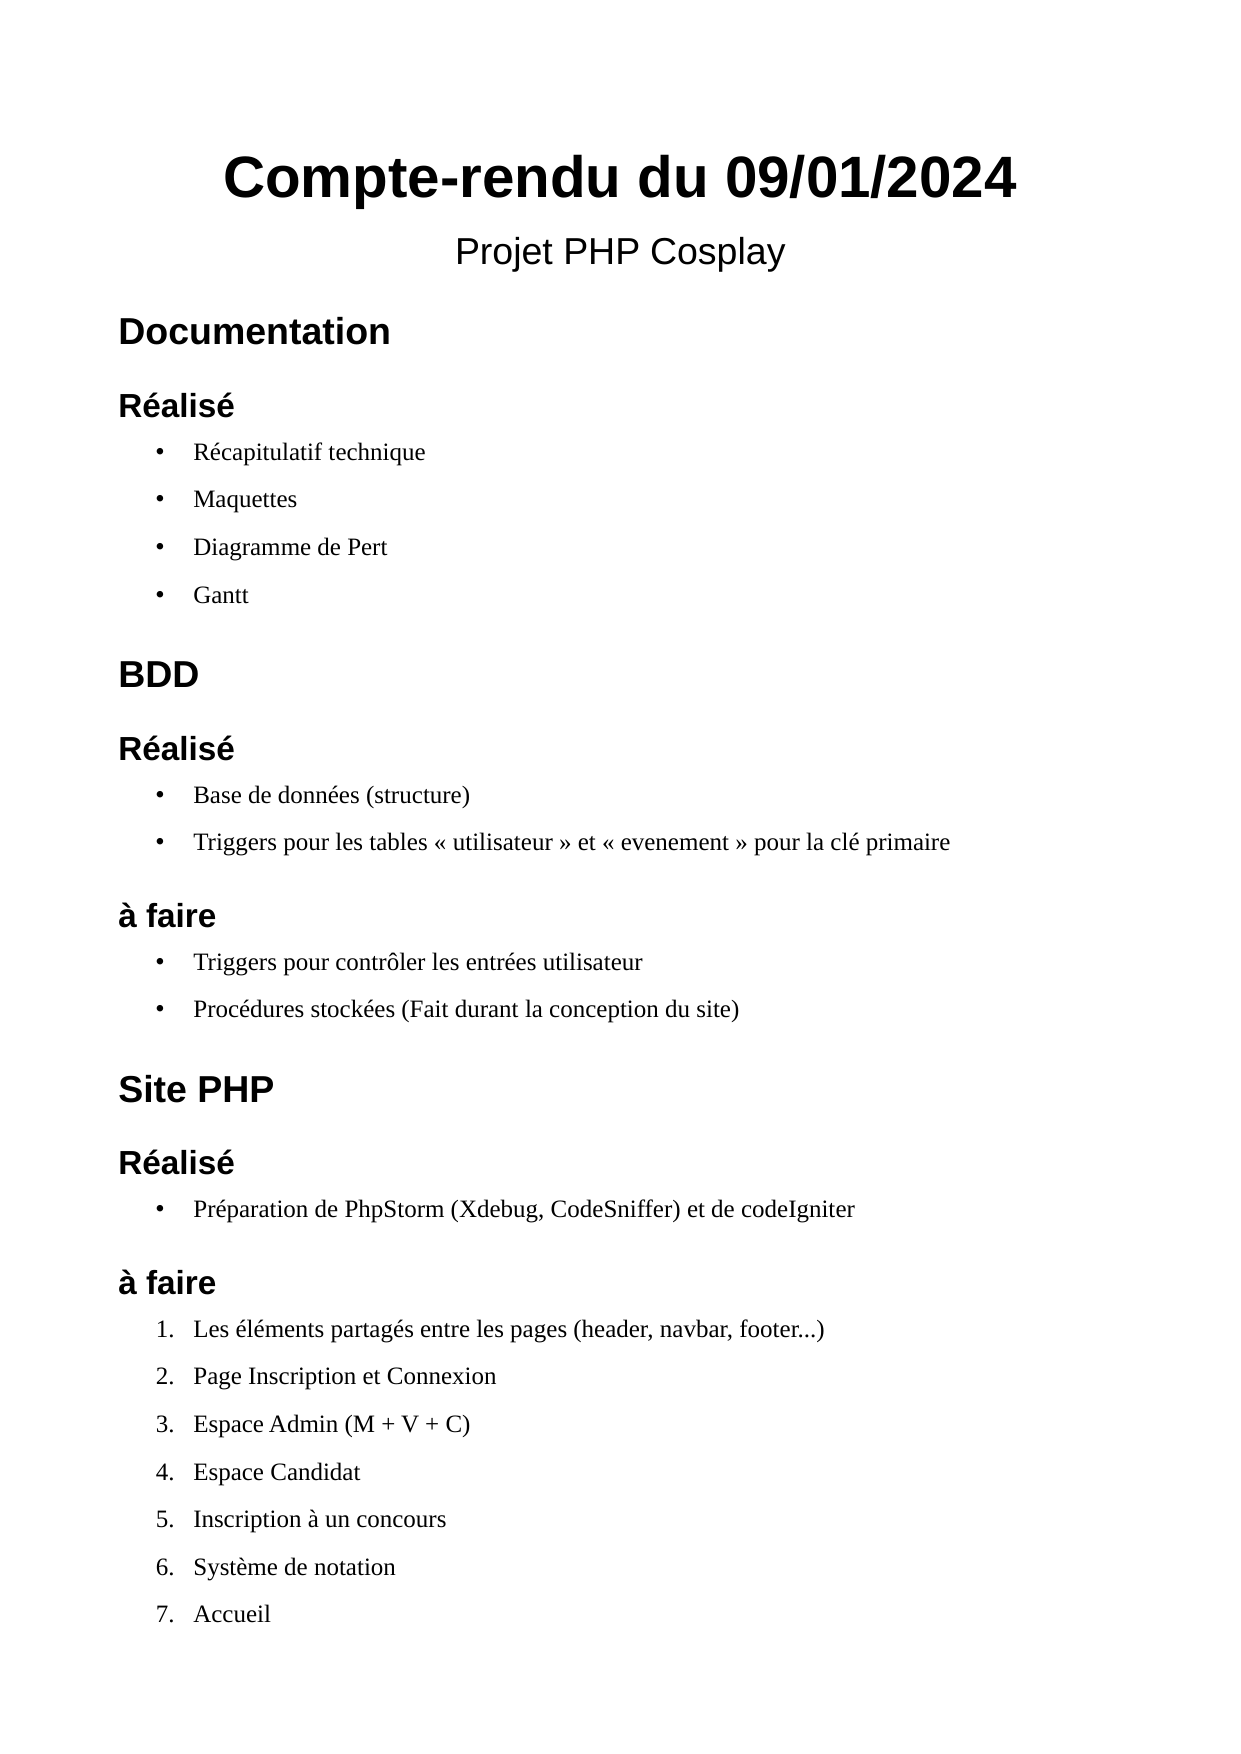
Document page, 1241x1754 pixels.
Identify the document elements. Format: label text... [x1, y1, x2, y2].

list Inscription à un concours [156, 1504, 1122, 1533]
subtitle Site PHP [118, 1067, 1122, 1110]
title Compte-rendu du 09/01/2024 [118, 143, 1122, 210]
subtitle Documentation [118, 309, 1122, 353]
list Les éléments partagés entre les pages (header, navbar, footer...) [156, 1314, 1122, 1342]
list Préparation de PhpStorm (Xdebug, CodeSniffer) et de codeIgniter [156, 1194, 1122, 1223]
list Diagramme de Pert [156, 532, 1122, 561]
list Gantt [156, 580, 1122, 608]
subtitle à faire [118, 1263, 1122, 1301]
list Système de notation [156, 1552, 1122, 1581]
list Procédures stockées (Fait durant la conception du site) [156, 994, 1122, 1023]
list Triggers pour les tables « utilisateur » et « evenement » pour la clé primaire [156, 827, 1122, 856]
subtitle Réalisé [118, 386, 1122, 424]
list Page Inscription et Connexion [156, 1361, 1122, 1390]
subtitle Projet PHP Cosplay [118, 229, 1122, 272]
list Espace Candidat [156, 1457, 1122, 1485]
list Accueil [156, 1599, 1122, 1628]
list Espace Admin (M + V + C) [156, 1409, 1122, 1438]
list Maquettes [156, 484, 1122, 513]
subtitle BDD [118, 652, 1122, 696]
subtitle Réalisé [118, 729, 1122, 767]
list Base de données (structure) [156, 780, 1122, 808]
subtitle à faire [118, 896, 1122, 934]
list Récapitulatif technique [156, 437, 1122, 466]
subtitle Réalisé [118, 1143, 1122, 1182]
list Triggers pour contrôler les entrées utilisateur [156, 947, 1122, 976]
